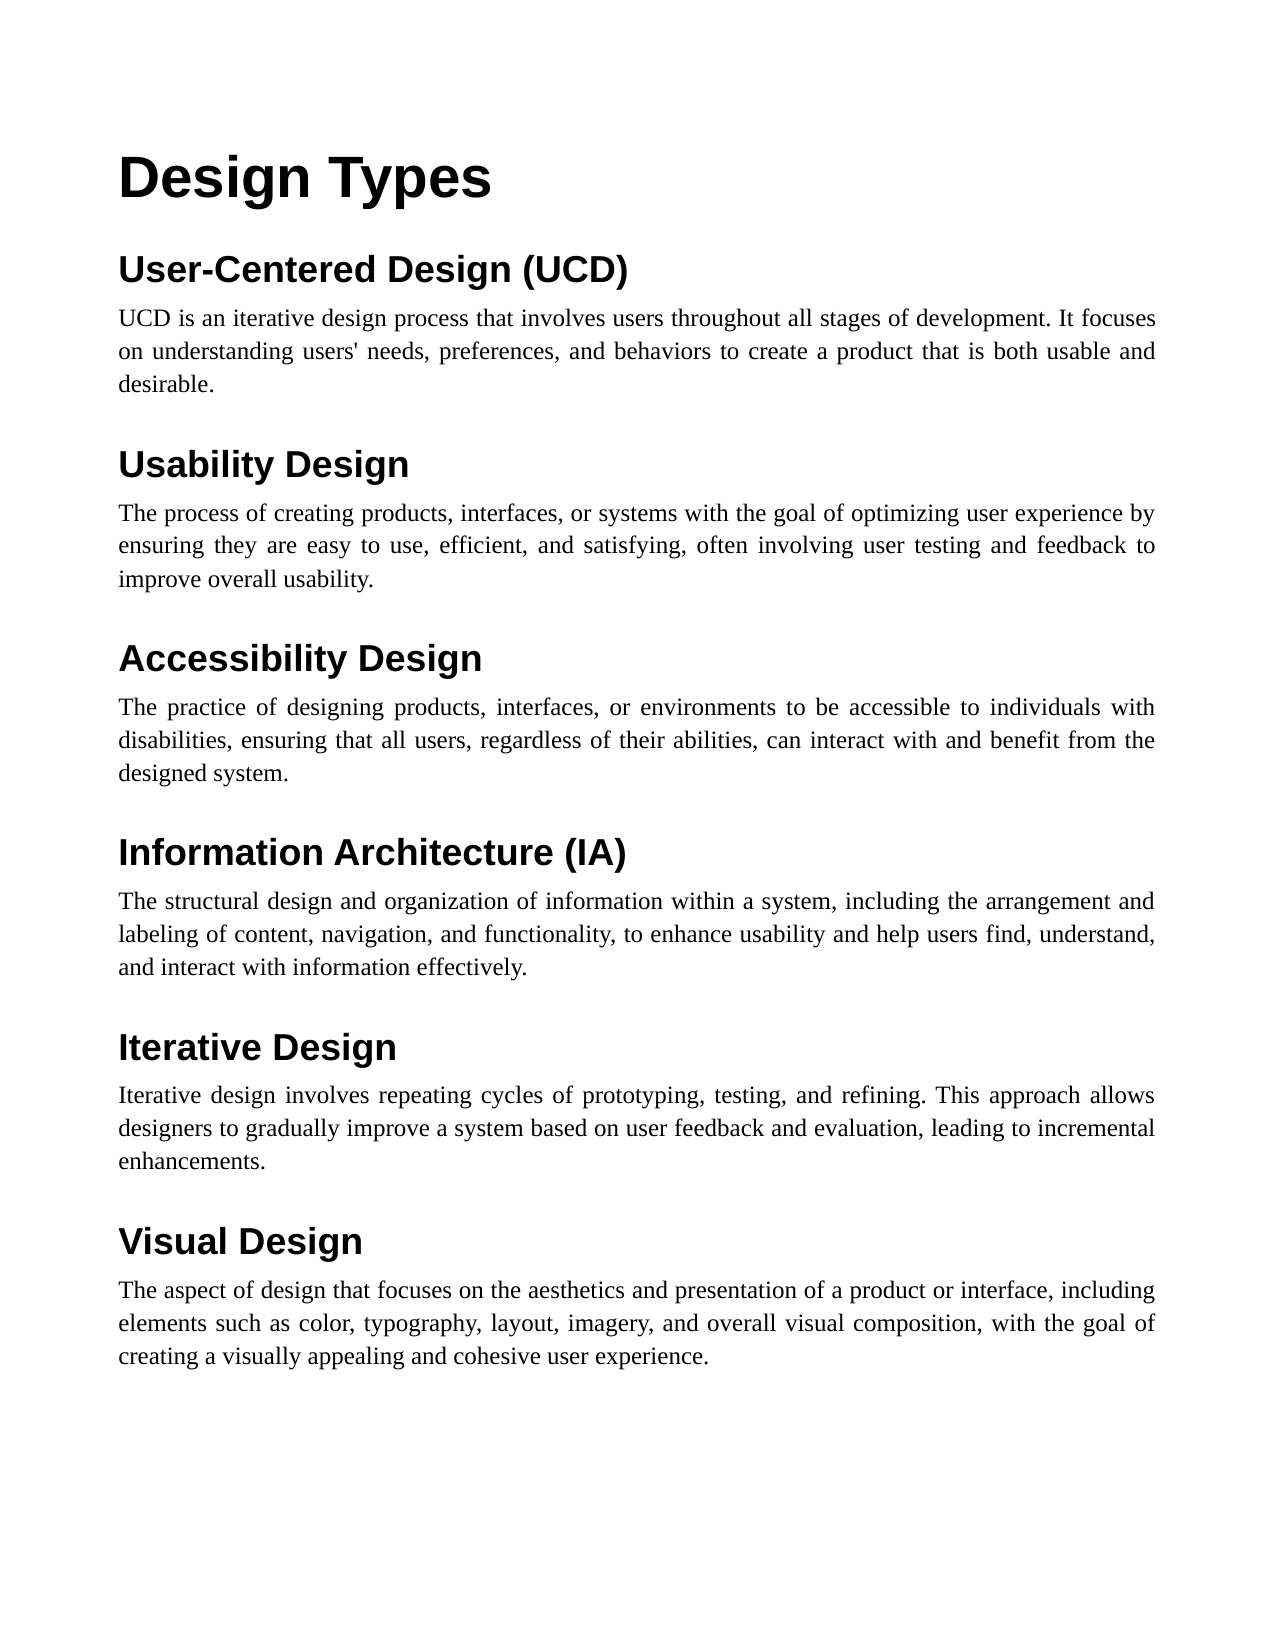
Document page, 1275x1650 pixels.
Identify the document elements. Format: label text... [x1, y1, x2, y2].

subtitle Iterative Design [118, 1025, 1157, 1068]
text The structural design and organization of information within a system, including the arrangement and labeling of content, navigation, and functionality, to enhance usability and help users find, understand, and interact with information effectively. [118, 886, 1157, 981]
text Iterative design involves repeating cycles of prototyping, testing, and refining. This approach allows designers to gradually improve a system based on user feedback and evaluation, leading to incremental enhancements. [118, 1080, 1157, 1175]
text The process of creating products, interfaces, or systems with the goal of optimizing user experience by ensuring they are easy to use, efficient, and satisfying, often involving user testing and feedback to improve overall usability. [118, 498, 1157, 592]
subtitle Usability Design [118, 442, 1157, 485]
title Design Types [118, 143, 1157, 210]
text UCD is an iterative design process that involves users throughout all stages of development. It focuses on understanding users' needs, preferences, and behaviors to create a product that is both usable and desirable. [118, 303, 1157, 398]
text The aspect of design that focuses on the aesthetics and presentation of a product or interface, including elements such as color, typography, layout, imagery, and overall visual composition, with the goal of creating a visually appealing and cohesive user experience. [118, 1275, 1157, 1369]
text The practice of designing products, interfaces, or environments to be accessible to individuals with disabilities, ensuring that all users, regardless of their abilities, can interact with and benefit from the designed system. [118, 692, 1157, 787]
subtitle User-Centered Design (UCD) [118, 248, 1157, 291]
subtitle Accessibility Design [118, 636, 1157, 679]
subtitle Information Architecture (IA) [118, 831, 1157, 874]
subtitle Visual Design [118, 1219, 1157, 1262]
